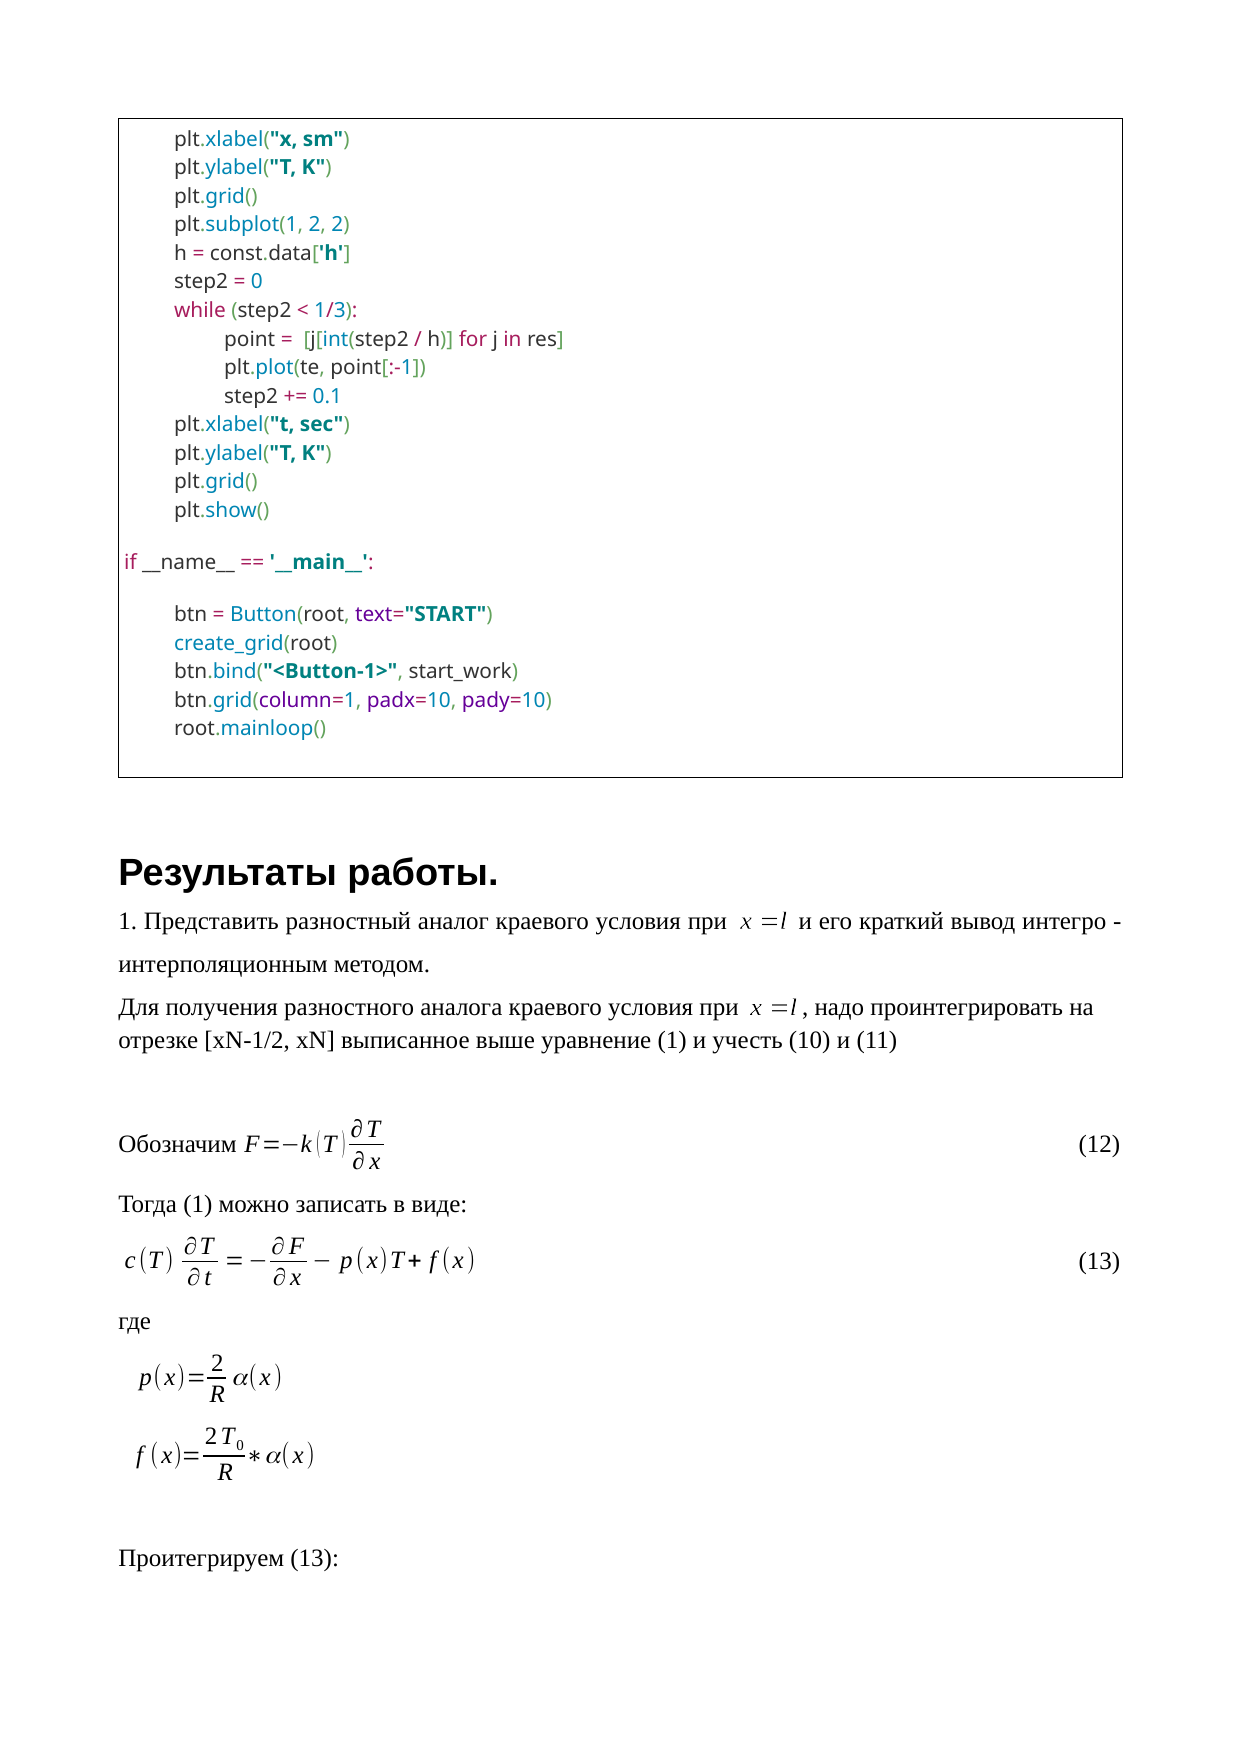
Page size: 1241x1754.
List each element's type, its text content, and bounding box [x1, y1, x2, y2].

text где [118, 1306, 1122, 1335]
text Обозначим (12) [118, 1116, 1122, 1175]
subtitle Результаты работы. [118, 850, 1122, 893]
text 1. Представить разностный аналог краевого условия при и его краткий вывод интегро -интерполяционным методом. [118, 906, 1122, 978]
table_cell plt.xlabel("x, sm") plt.ylabel("T, K") plt.grid() plt.subplot(1, 2, 2) h = const.data['h'] step2 = 0 while (step2 < 1/3): point = [j[int(step2 / h)] for j in res] plt.plot(te, point[:-1]) step2 += 0.1 plt.xlabel("t, sec") plt.ylabel("T, K") plt.grid() plt.show() if __name__ == '__main__': btn = Button(root, text="START") create_grid(root) btn.bind("<Button-1>", start_work) btn.grid(column=1, padx=10, pady=10) root.mainloop() [119, 119, 1122, 777]
text (13) [118, 1232, 1122, 1292]
text Тогда (1) можно записать в виде: [118, 1189, 1122, 1218]
text Для получения разностного аналога краевого условия при , надо проинтегрировать на отрезке [xN-1/2, xN] выписанное выше уравнение (1) и учесть (10) и (11) [118, 992, 1122, 1054]
text Проитегрируем (13): [118, 1543, 1122, 1571]
